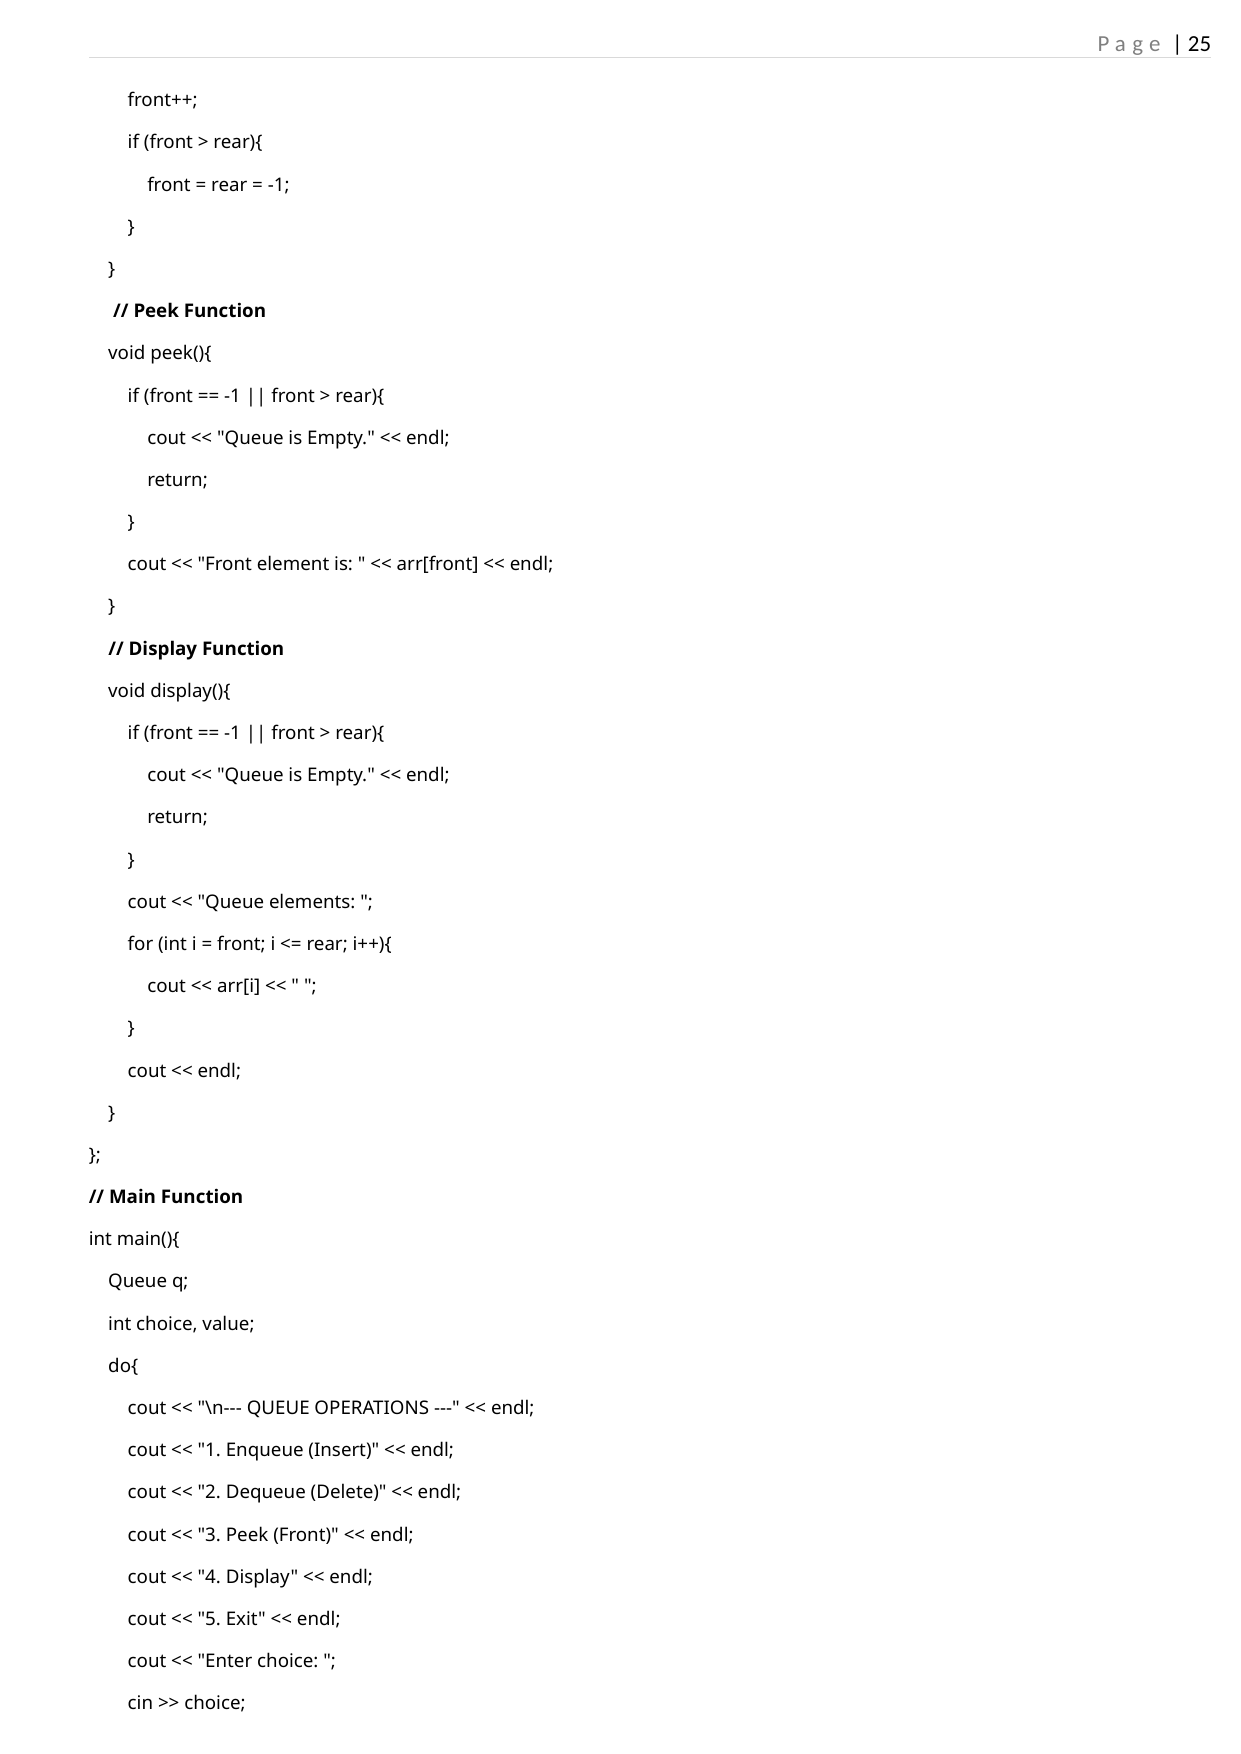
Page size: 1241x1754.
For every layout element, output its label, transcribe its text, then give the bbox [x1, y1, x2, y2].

text for (int i = front; i <= rear; i++){ [88, 930, 1211, 956]
text // Main Function [88, 1183, 1211, 1209]
text cout << "Queue elements: "; [88, 888, 1211, 914]
text // Peek Function [88, 297, 1211, 323]
text if (front == -1 || front > rear){ [88, 382, 1211, 407]
text cout << "1. Enqueue (Insert)" << endl; [88, 1437, 1211, 1462]
text void peek(){ [88, 340, 1211, 365]
text // Display Function [88, 635, 1211, 661]
text } [88, 213, 1211, 239]
text cout << "Enter choice: "; [88, 1647, 1211, 1673]
text if (front == -1 || front > rear){ [88, 719, 1211, 745]
text } [88, 593, 1211, 618]
text } [88, 846, 1211, 871]
text return; [88, 804, 1211, 829]
text cin >> choice; [88, 1690, 1211, 1715]
text cout << "4. Display" << endl; [88, 1563, 1211, 1589]
text front++; [88, 87, 1211, 112]
text cout << "3. Peek (Front)" << endl; [88, 1521, 1211, 1546]
text cout << arr[i] << " "; [88, 972, 1211, 998]
text int choice, value; [88, 1310, 1211, 1336]
text do{ [88, 1352, 1211, 1378]
text Queue q; [88, 1268, 1211, 1293]
text cout << "5. Exit" << endl; [88, 1605, 1211, 1631]
text int main(){ [88, 1226, 1211, 1251]
text cout << "Queue is Empty." << endl; [88, 762, 1211, 787]
text }; [88, 1141, 1211, 1167]
text } [88, 255, 1211, 281]
text } [88, 508, 1211, 534]
text cout << "\n--- QUEUE OPERATIONS ---" << endl; [88, 1394, 1211, 1420]
text front = rear = -1; [88, 171, 1211, 196]
text cout << "2. Dequeue (Delete)" << endl; [88, 1479, 1211, 1504]
text void display(){ [88, 677, 1211, 703]
text cout << "Front element is: " << arr[front] << endl; [88, 551, 1211, 576]
text if (front > rear){ [88, 129, 1211, 154]
text } [88, 1099, 1211, 1124]
text } [88, 1015, 1211, 1040]
text cout << "Queue is Empty." << endl; [88, 424, 1211, 449]
text cout << endl; [88, 1057, 1211, 1082]
text return; [88, 466, 1211, 492]
